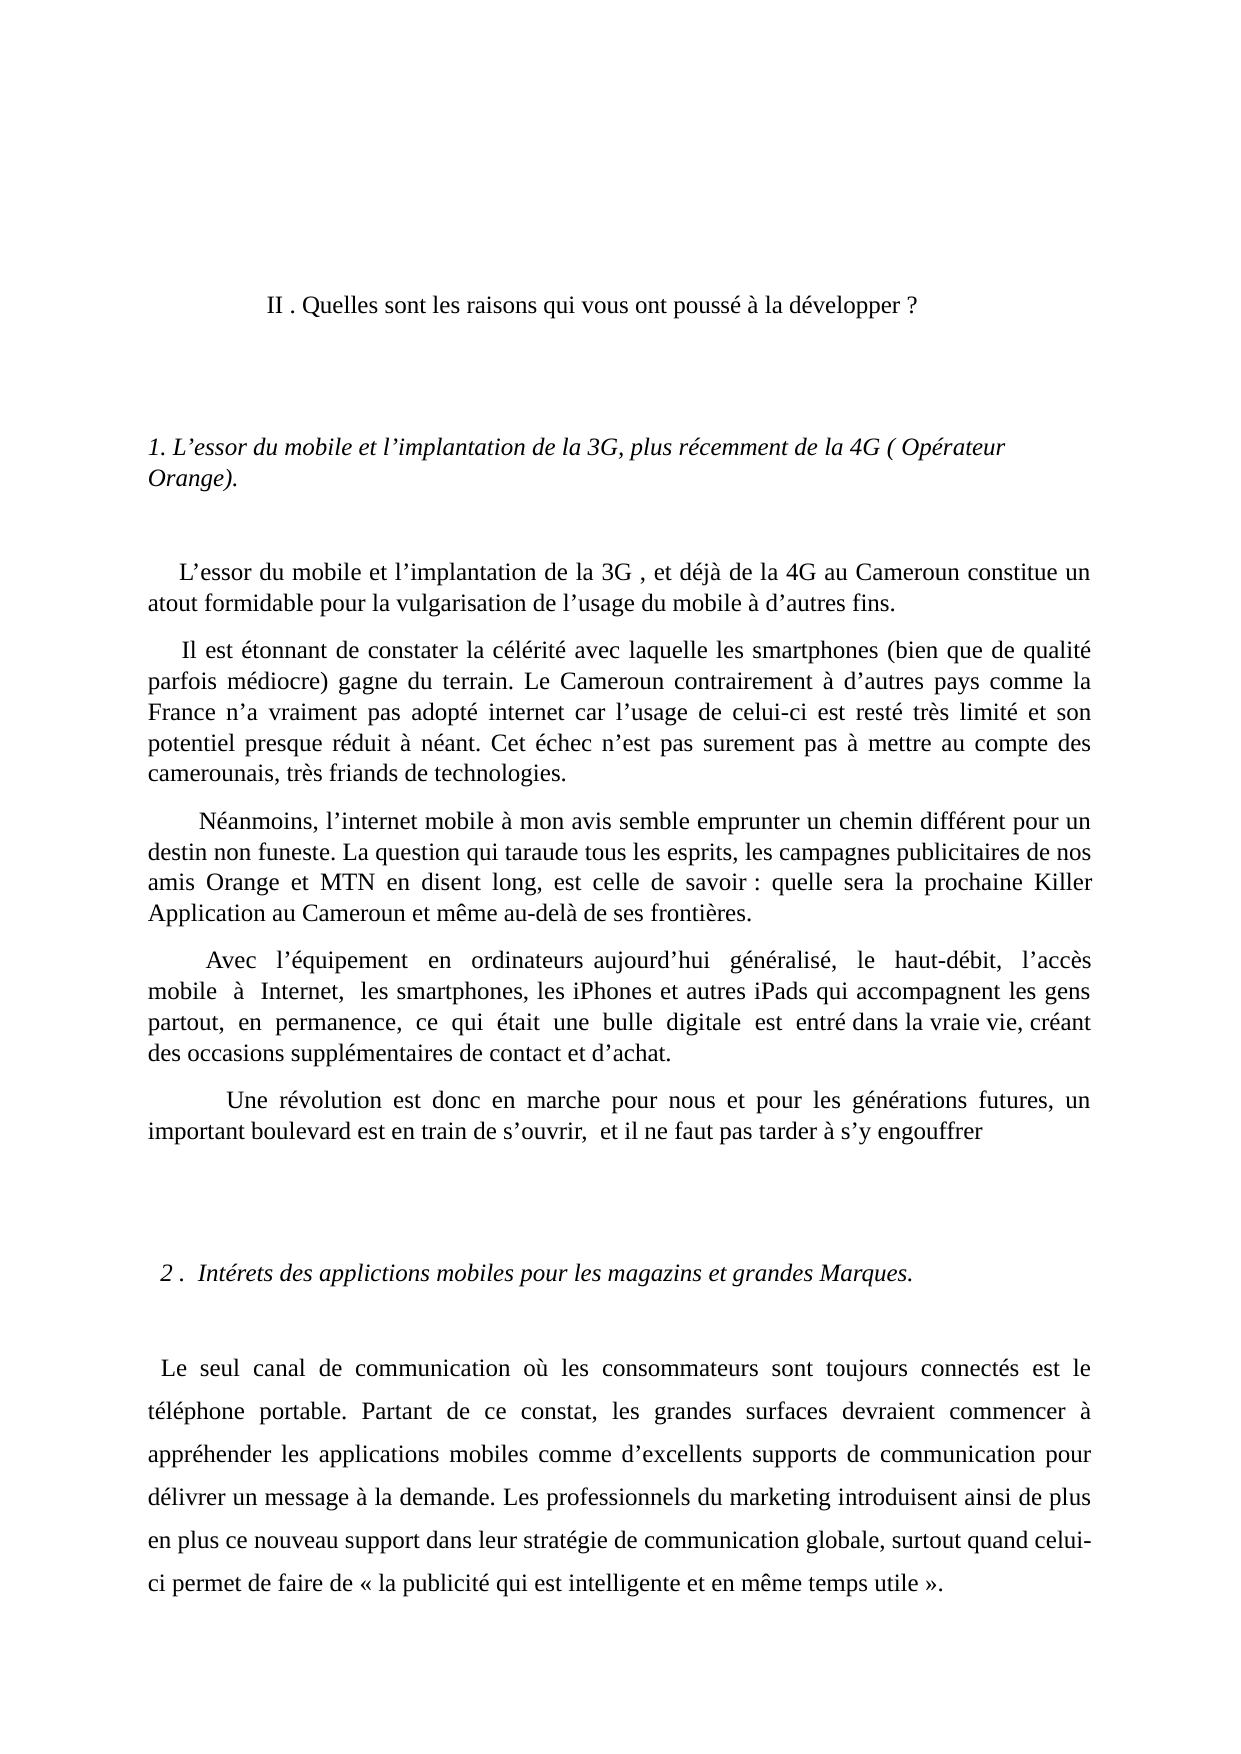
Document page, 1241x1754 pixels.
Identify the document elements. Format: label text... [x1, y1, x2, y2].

list II . Quelles sont les raisons qui vous ont poussé à la développer ? [185, 290, 1093, 318]
text Le seul canal de communication où les consommateurs sont toujours connectés est le téléphone portable. Partant de ce constat, les grandes surfaces devraient commencer à appréhender les applications mobiles comme d’excellents supports de communication pour délivrer un message à la demande. Les professionnels du marketing introduisent ainsi de plus en plus ce nouveau support dans leur stratégie de communication globale, surtout quand celui-ci permet de faire de « la publicité qui est intelligente et en même temps utile ». [148, 1353, 1093, 1597]
text Une révolution est donc en marche pour nous et pour les générations futures, un important boulevard est en train de s’ouvrir, et il ne faut pas tarder à s’y engouffrer [148, 1085, 1093, 1144]
text Il est étonnant de constater la célérité avec laquelle les smartphones (bien que de qualité parfois médiocre) gagne du terrain. Le Cameroun contrairement à d’autres pays comme la France n’a vraiment pas adopté internet car l’usage de celui-ci est resté très limité et son potentiel presque réduit à néant. Cet échec n’est pas surement pas à mettre au compte des camerounais, très friands de technologies. [148, 636, 1093, 787]
text 1. L’essor du mobile et l’implantation de la 3G, plus récemment de la 4G ( Opérateur Orange). [148, 432, 1093, 491]
text L’essor du mobile et l’implantation de la 3G , et déjà de la 4G au Cameroun constitue un atout formidable pour la vulgarisation de l’usage du mobile à d’autres fins. [148, 557, 1093, 617]
text Avec l’équipement en ordinateurs aujourd’hui généralisé, le haut-débit, l’accès mobile à Internet, les smartphones, les iPhones et autres iPads qui accompagnent les gens partout, en permanence, ce qui était une bulle digitale est entré dans la vraie vie, créant des occasions supplémentaires de contact et d’achat. [148, 946, 1093, 1066]
text 2 . Intérets des applictions mobiles pour les magazins et grandes Marques. [148, 1258, 1093, 1287]
text Néanmoins, l’internet mobile à mon avis semble emprunter un chemin différent pour un destin non funeste. La question qui taraude tous les esprits, les campagnes publicitaires de nos amis Orange et MTN en disent long, est celle de savoir : quelle sera la prochaine Killer Application au Cameroun et même au-delà de ses frontières. [148, 806, 1093, 927]
